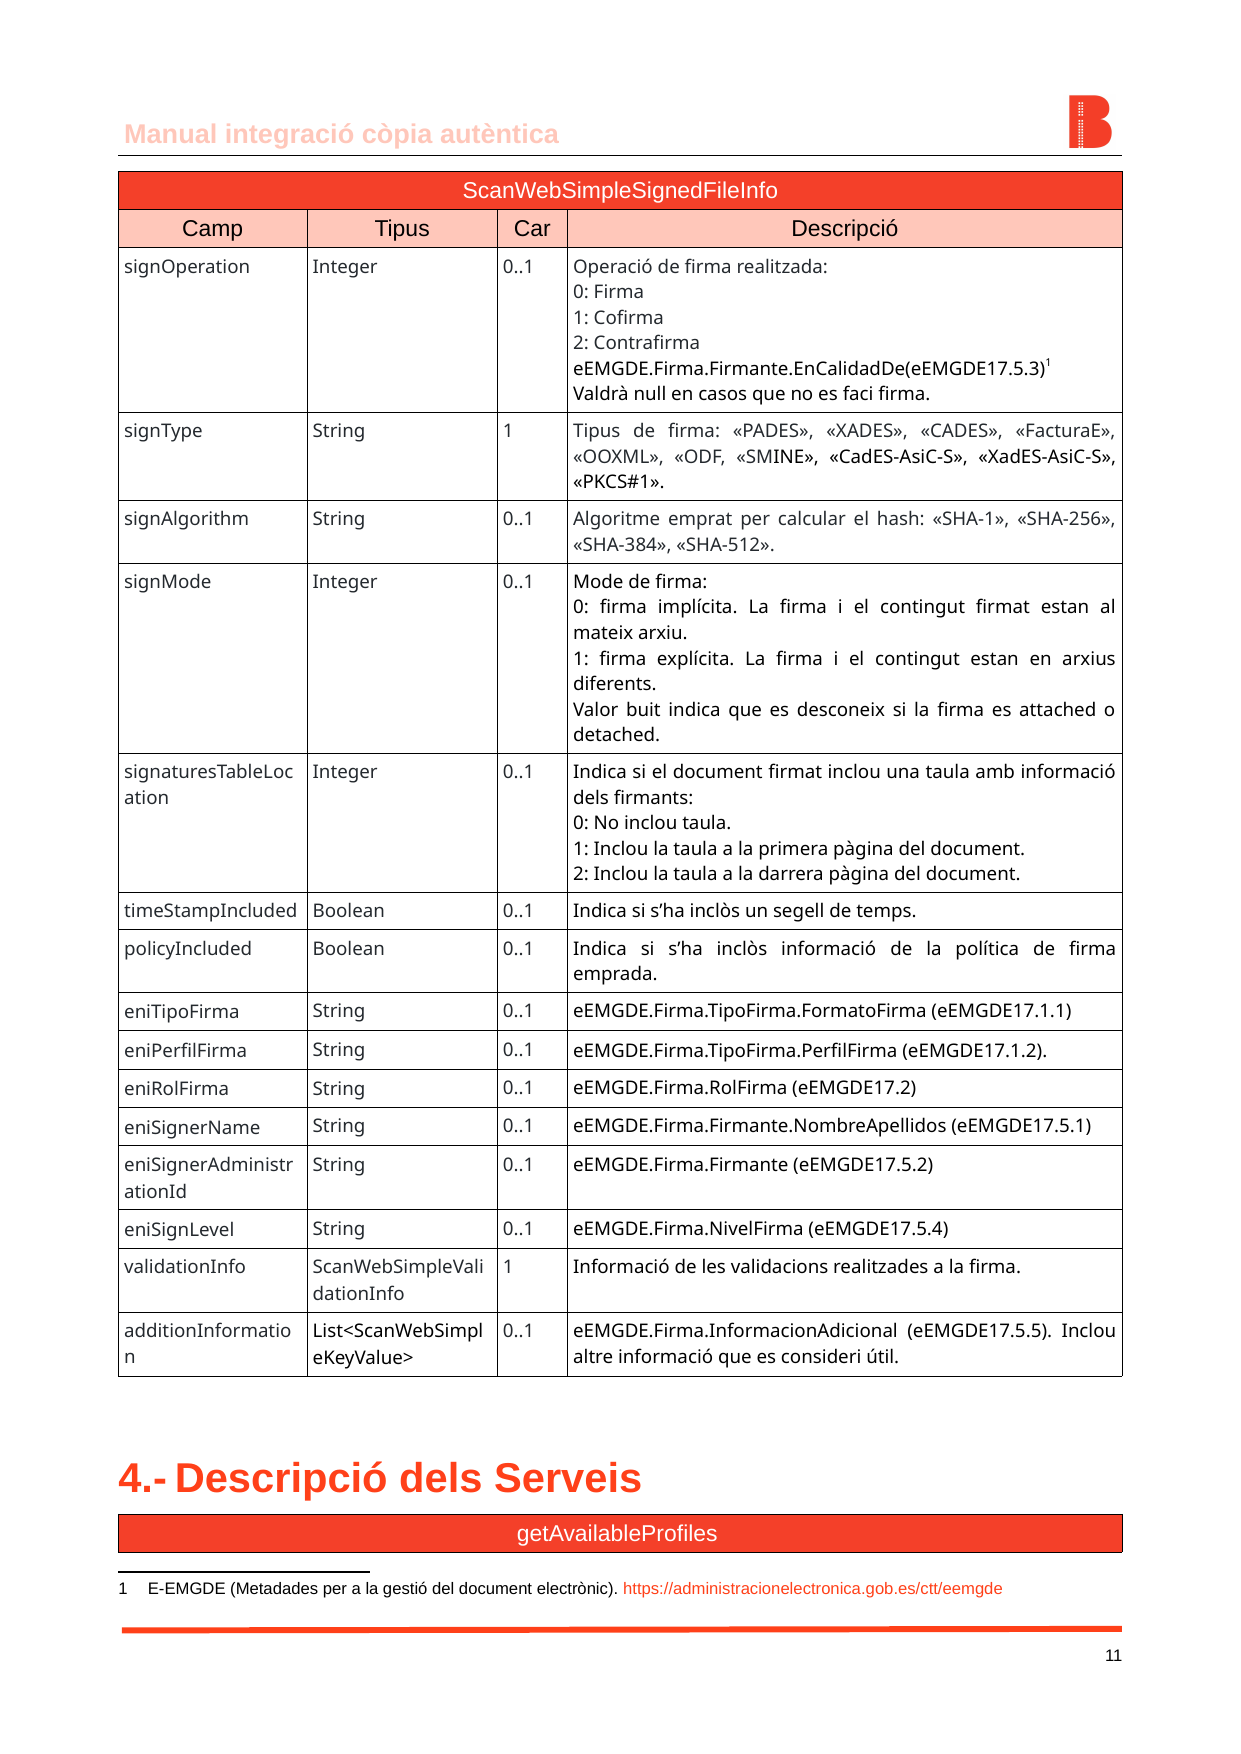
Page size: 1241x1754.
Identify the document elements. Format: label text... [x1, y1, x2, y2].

table_cell 1 [498, 1249, 567, 1312]
table_cell eniSignerName [119, 1108, 307, 1145]
table_cell 1 [498, 413, 567, 500]
table_cell Boolean [308, 930, 497, 992]
table_cell List<ScanWebSimpleKeyValue> [308, 1313, 497, 1376]
table_cell String [308, 1146, 497, 1209]
table_cell signType [119, 413, 307, 500]
table_cell timeStampIncluded [119, 893, 307, 929]
table_header getAvailableProfiles [119, 1515, 1122, 1552]
table_cell Boolean [308, 893, 497, 929]
table_cell Informació de les validacions realitzades a la firma. [568, 1249, 1122, 1312]
table_cell Integer [308, 754, 497, 892]
table_cell 0..1 [498, 893, 567, 929]
subtitle Descripció dels Serveis [118, 1453, 1122, 1501]
table_cell eniTipoFirma [119, 993, 307, 1030]
table_cell eEMGDE.Firma.TipoFirma.FormatoFirma (eEMGDE17.1.1) [568, 993, 1122, 1030]
table_cell 0..1 [498, 1108, 567, 1145]
table_cell String [308, 413, 497, 500]
picture [1063, 94, 1117, 150]
table_cell Integer [308, 564, 497, 753]
table_cell Mode de firma: 0: firma implícita. La firma i el contingut firmat estan al mateix arxiu. 1: firma explícita. La firma i el contingut estan en arxius diferents. Valor buit indica que es desconeix si la firma es attached o detached. [568, 564, 1122, 753]
table_cell String [308, 993, 497, 1030]
table_cell String [308, 1070, 497, 1107]
table_cell eEMGDE.Firma.Firmante.NombreApellidos (eEMGDE17.5.1) [568, 1108, 1122, 1145]
table_cell Operació de firma realitzada: 0: Firma 1: Cofirma 2: Contrafirma eEMGDE.Firma.Firmante.EnCalidadDe(eEMGDE17.5.3) Valdrà null en casos que no es faci firma. [568, 248, 1122, 412]
table_cell 0..1 [498, 993, 567, 1030]
table_cell 0..1 [498, 564, 567, 753]
table_cell Indica si s’ha inclòs un segell de temps. [568, 893, 1122, 929]
table_cell validationInfo [119, 1249, 307, 1312]
table_cell eniSignLevel [119, 1210, 307, 1248]
table_cell 0..1 [498, 754, 567, 892]
table_cell Algoritme emprat per calcular el hash: «SHA-1», «SHA-256», «SHA-384», «SHA-512». [568, 501, 1122, 562]
table_cell String [308, 1108, 497, 1145]
table_cell 0..1 [498, 1031, 567, 1068]
table_header ScanWebSimpleSignedFileInfo [119, 172, 1122, 209]
table_cell Tipus [308, 210, 497, 247]
table_cell signAlgorithm [119, 501, 307, 562]
table_cell String [308, 1031, 497, 1068]
table_cell eniRolFirma [119, 1070, 307, 1107]
table_cell 0..1 [498, 930, 567, 992]
table_cell eEMGDE.Firma.RolFirma (eEMGDE17.2) [568, 1070, 1122, 1107]
table_cell eEMGDE.Firma.TipoFirma.PerfilFirma (eEMGDE17.1.2). [568, 1031, 1122, 1068]
table_cell Integer [308, 248, 497, 412]
table_cell String [308, 1210, 497, 1248]
table_cell ScanWebSimpleValidationInfo [308, 1249, 497, 1312]
table_cell 0..1 [498, 1146, 567, 1209]
table_cell policyIncluded [119, 930, 307, 992]
table_cell 0..1 [498, 248, 567, 412]
table_cell additionInformation [119, 1313, 307, 1376]
table_cell signOperation [119, 248, 307, 412]
table_cell Tipus de firma: «PADES», «XADES», «CADES», «FacturaE», «OOXML», «ODF, «SMINE», «CadES-AsiC-S», «XadES-AsiC-S», «PKCS#1». [568, 413, 1122, 500]
table_cell Indica si el document firmat inclou una taula amb informació dels firmants: 0: No inclou taula. 1: Inclou la taula a la primera pàgina del document. 2: Inclou la taula a la darrera pàgina del document. [568, 754, 1122, 892]
table_cell Car [498, 210, 567, 247]
table_cell eniSignerAdministrationId [119, 1146, 307, 1209]
table_cell eEMGDE.Firma.NivelFirma (eEMGDE17.5.4) [568, 1210, 1122, 1248]
table_cell 0..1 [498, 1210, 567, 1248]
table_cell String [308, 501, 497, 562]
table_cell signMode [119, 564, 307, 753]
table_cell Camp [119, 210, 307, 247]
table_cell signaturesTableLocation [119, 754, 307, 892]
table_cell 0..1 [498, 1313, 567, 1376]
table_cell 0..1 [498, 1070, 567, 1107]
table_cell eEMGDE.Firma.InformacionAdicional (eEMGDE17.5.5). Inclou altre informació que es consideri útil. [568, 1313, 1122, 1376]
table_cell Descripció [568, 210, 1122, 247]
table_cell eEMGDE.Firma.Firmante (eEMGDE17.5.2) [568, 1146, 1122, 1209]
table_cell 0..1 [498, 501, 567, 562]
table_cell Indica si s’ha inclòs informació de la política de firma emprada. [568, 930, 1122, 992]
table_cell eniPerfilFirma [119, 1031, 307, 1068]
